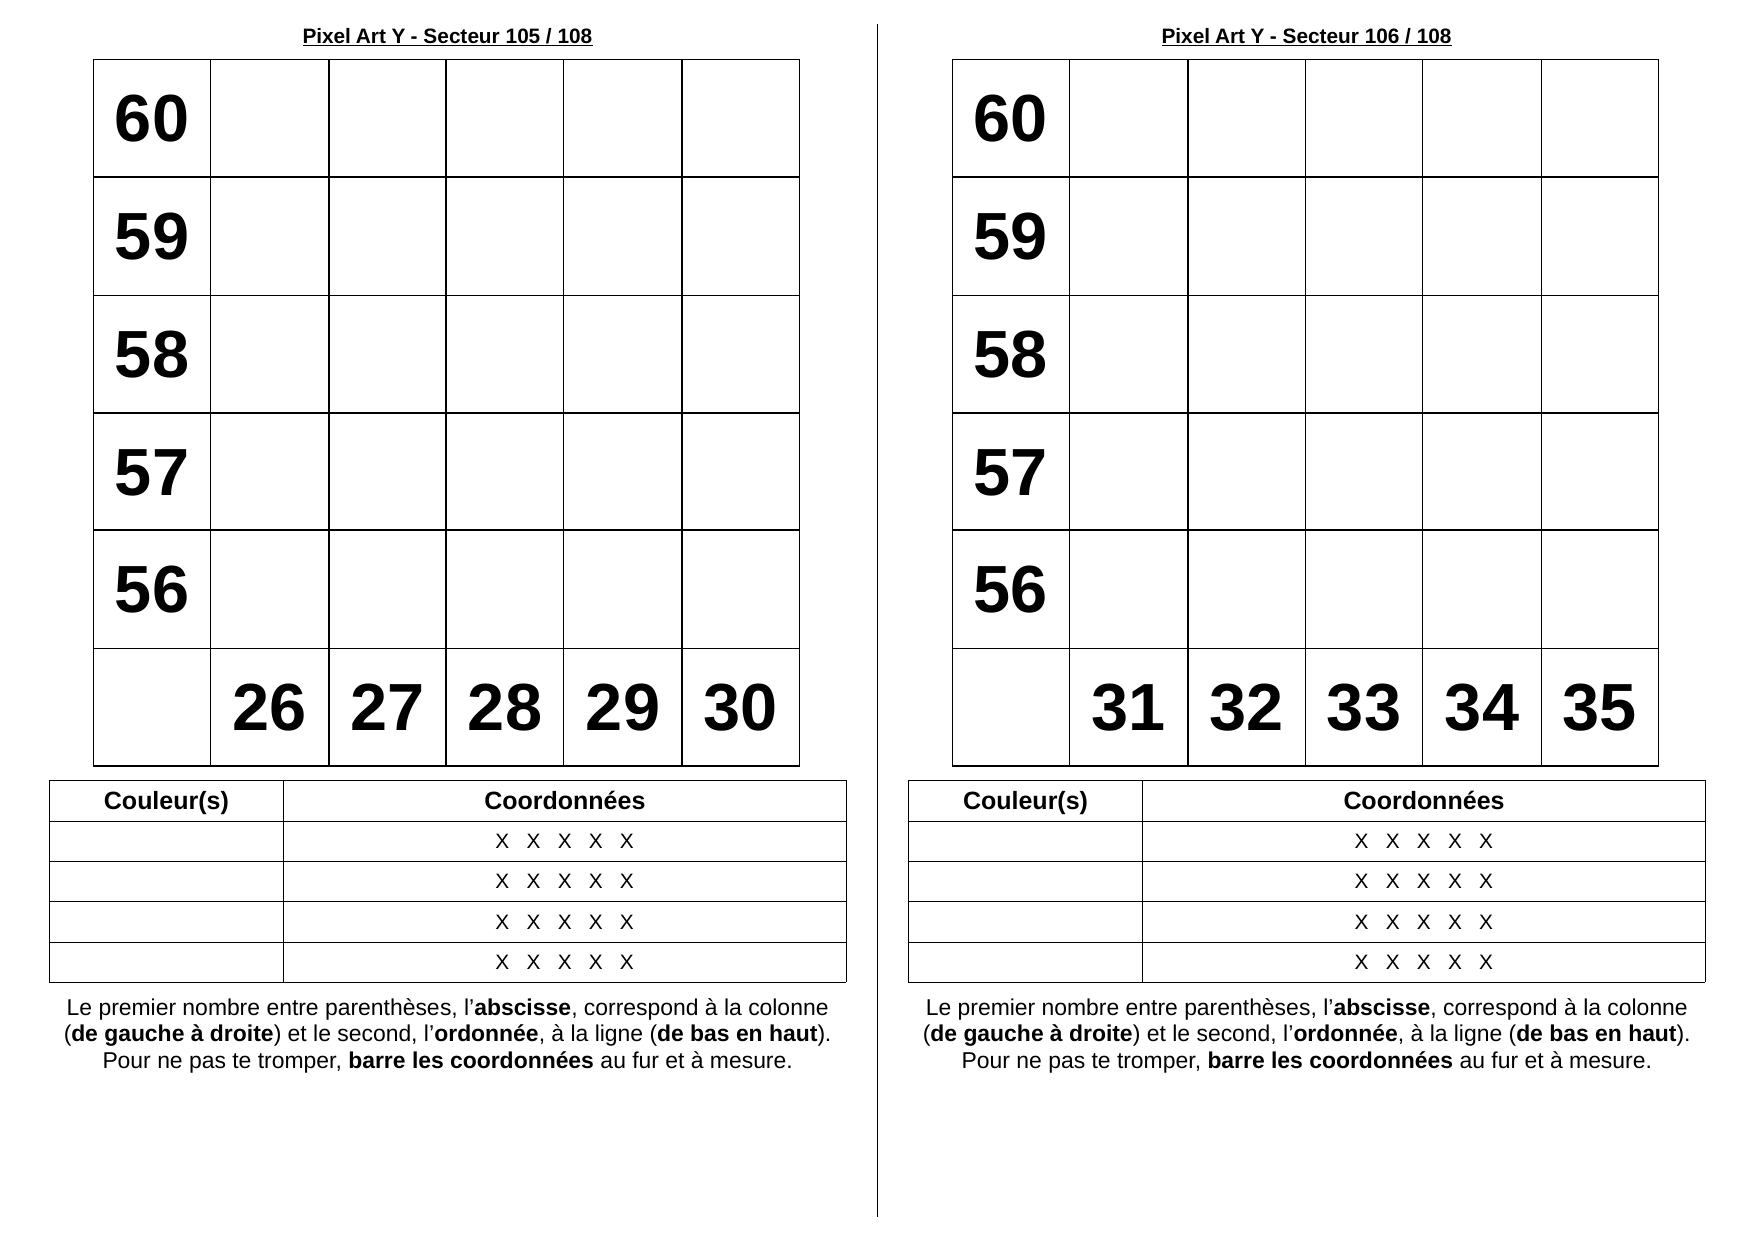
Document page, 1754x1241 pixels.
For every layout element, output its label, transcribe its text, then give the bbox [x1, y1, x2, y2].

text Pour ne pas te tromper, barre les coordonnées au fur et à mesure. [883, 1047, 1730, 1073]
text (de gauche à droite) et le second, l’ordonnée, à la ligne (de bas en haut). [24, 1020, 871, 1047]
table_header Coordonnées [1143, 781, 1705, 821]
table_cell [50, 902, 283, 942]
table_cell [909, 822, 1142, 861]
table_header Couleur(s) [909, 781, 1142, 821]
text (de gauche à droite) et le second, l’ordonnée, à la ligne (de bas en haut). [883, 1020, 1730, 1047]
text Pixel Art Y - Secteur 106 / 108 [883, 24, 1730, 48]
table_cell [50, 943, 283, 982]
text Pour ne pas te tromper, barre les coordonnées au fur et à mesure. [24, 1047, 871, 1073]
table_cell [909, 943, 1142, 982]
table_cell X X X X X [284, 943, 846, 982]
table_cell X X X X X [284, 862, 846, 901]
text Le premier nombre entre parenthèses, l’abscisse, correspond à la colonne [24, 994, 871, 1020]
table_cell X X X X X [1143, 862, 1705, 901]
text Pixel Art Y - Secteur 105 / 108 [24, 24, 871, 48]
table_cell X X X X X [284, 902, 846, 942]
table_cell X X X X X [1143, 902, 1705, 942]
text Le premier nombre entre parenthèses, l’abscisse, correspond à la colonne [883, 994, 1730, 1020]
table_cell [909, 902, 1142, 942]
table_cell [50, 822, 283, 861]
table_cell X X X X X [1143, 822, 1705, 861]
table_cell [909, 862, 1142, 901]
table_header Coordonnées [284, 781, 846, 821]
table_cell X X X X X [1143, 943, 1705, 982]
table_cell [50, 862, 283, 901]
table_cell X X X X X [284, 822, 846, 861]
table_header Couleur(s) [50, 781, 283, 821]
